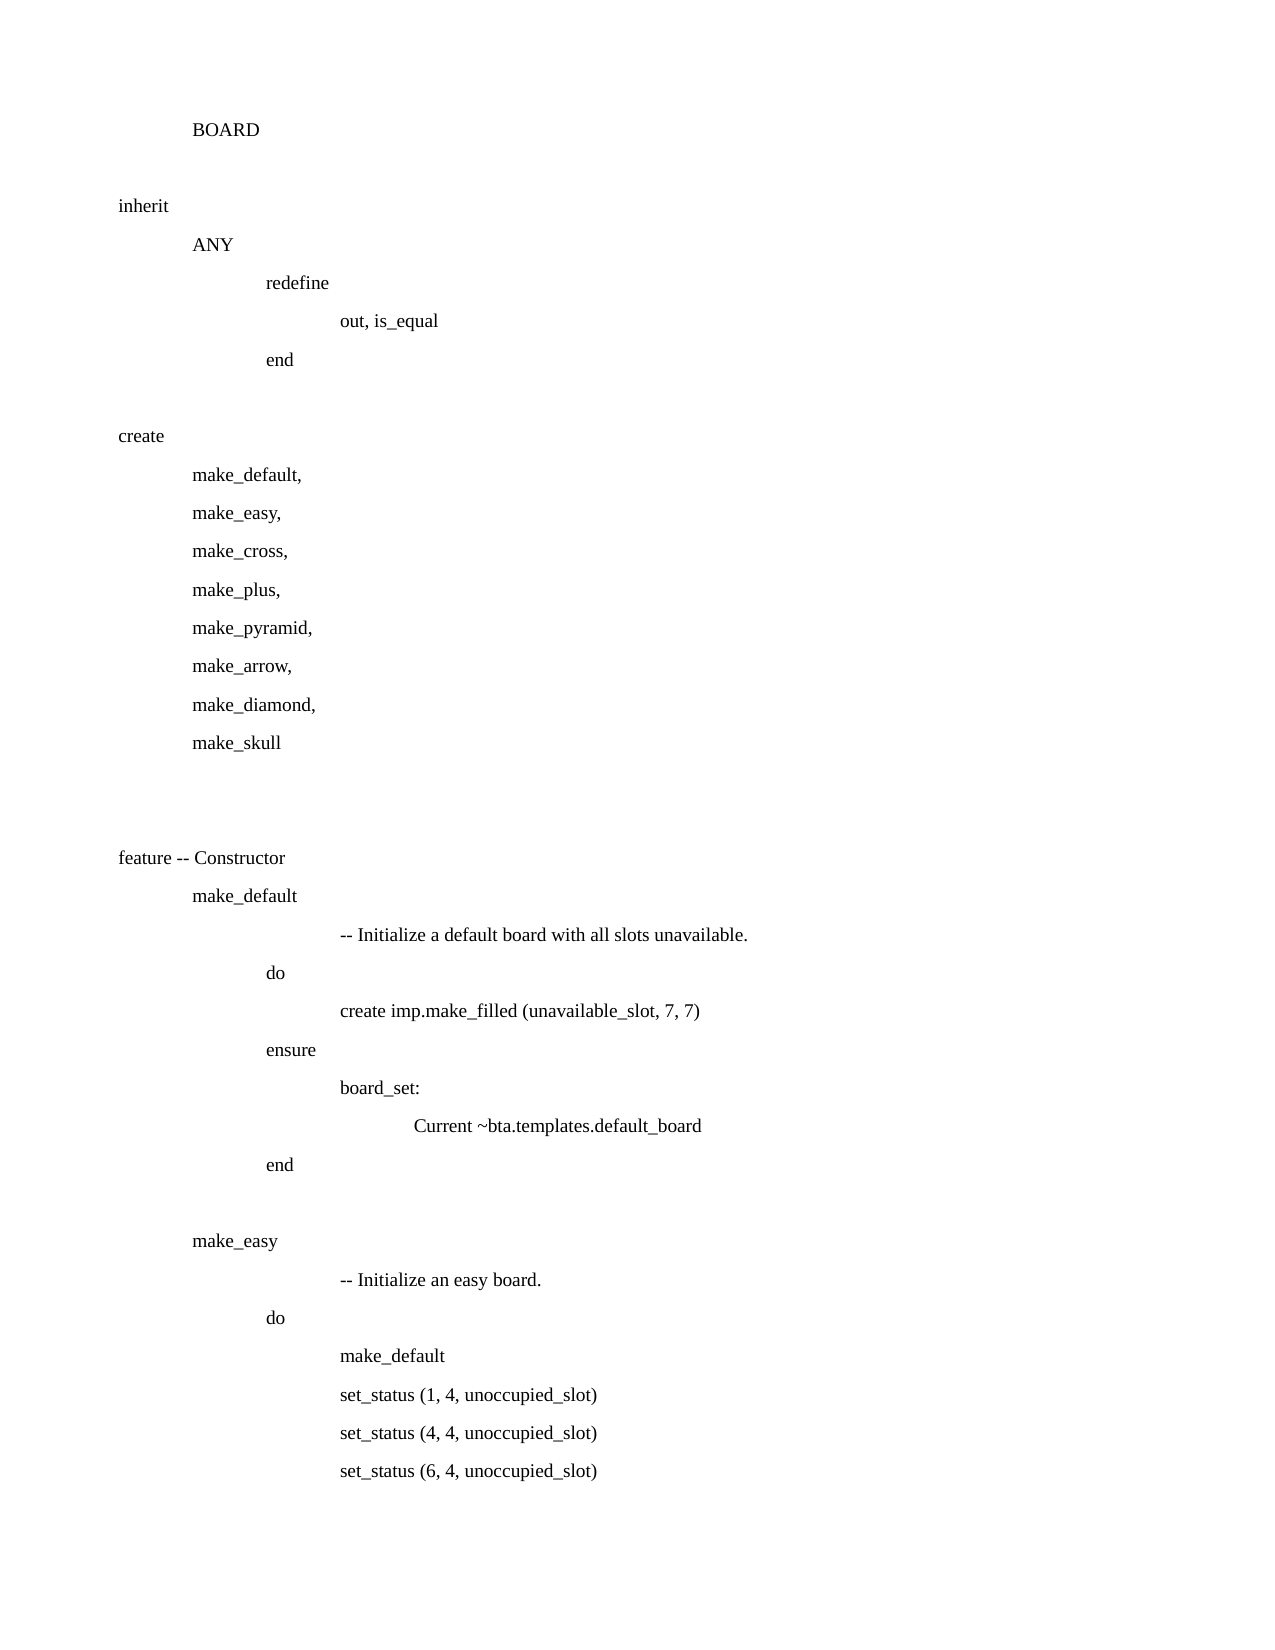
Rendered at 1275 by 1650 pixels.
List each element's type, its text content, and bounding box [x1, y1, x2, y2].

text make_easy [118, 1230, 1157, 1268]
text make_arrow, [118, 655, 1157, 693]
text make_default, [118, 463, 1157, 501]
text redefine [118, 271, 1157, 310]
text make_cross, [118, 540, 1157, 578]
text set_status (4, 4, unoccupied_slot) [118, 1421, 1157, 1460]
text BOARD [118, 118, 1157, 156]
text inherit [118, 195, 1157, 233]
text do [118, 961, 1157, 1000]
text make_easy, [118, 501, 1157, 540]
text end [118, 348, 1157, 386]
text feature -- Constructor [118, 846, 1157, 885]
text make_default [118, 885, 1157, 923]
text ANY [118, 233, 1157, 271]
text make_diamond, [118, 693, 1157, 731]
text end [118, 1153, 1157, 1191]
text make_pyramid, [118, 616, 1157, 655]
text Current ~bta.templates.default_board [118, 1115, 1157, 1153]
text make_plus, [118, 578, 1157, 616]
text board_set: [118, 1076, 1157, 1115]
text make_default [118, 1345, 1157, 1383]
text do [118, 1306, 1157, 1345]
text ensure [118, 1038, 1157, 1076]
text -- Initialize a default board with all slots unavailable. [118, 923, 1157, 961]
text create [118, 425, 1157, 463]
text -- Initialize an easy board. [118, 1268, 1157, 1306]
text make_skull [118, 731, 1157, 770]
text out, is_equal [118, 310, 1157, 348]
text set_status (1, 4, unoccupied_slot) [118, 1383, 1157, 1421]
text create imp.make_filled (unavailable_slot, 7, 7) [118, 1000, 1157, 1038]
text set_status (6, 4, unoccupied_slot) [118, 1460, 1157, 1498]
